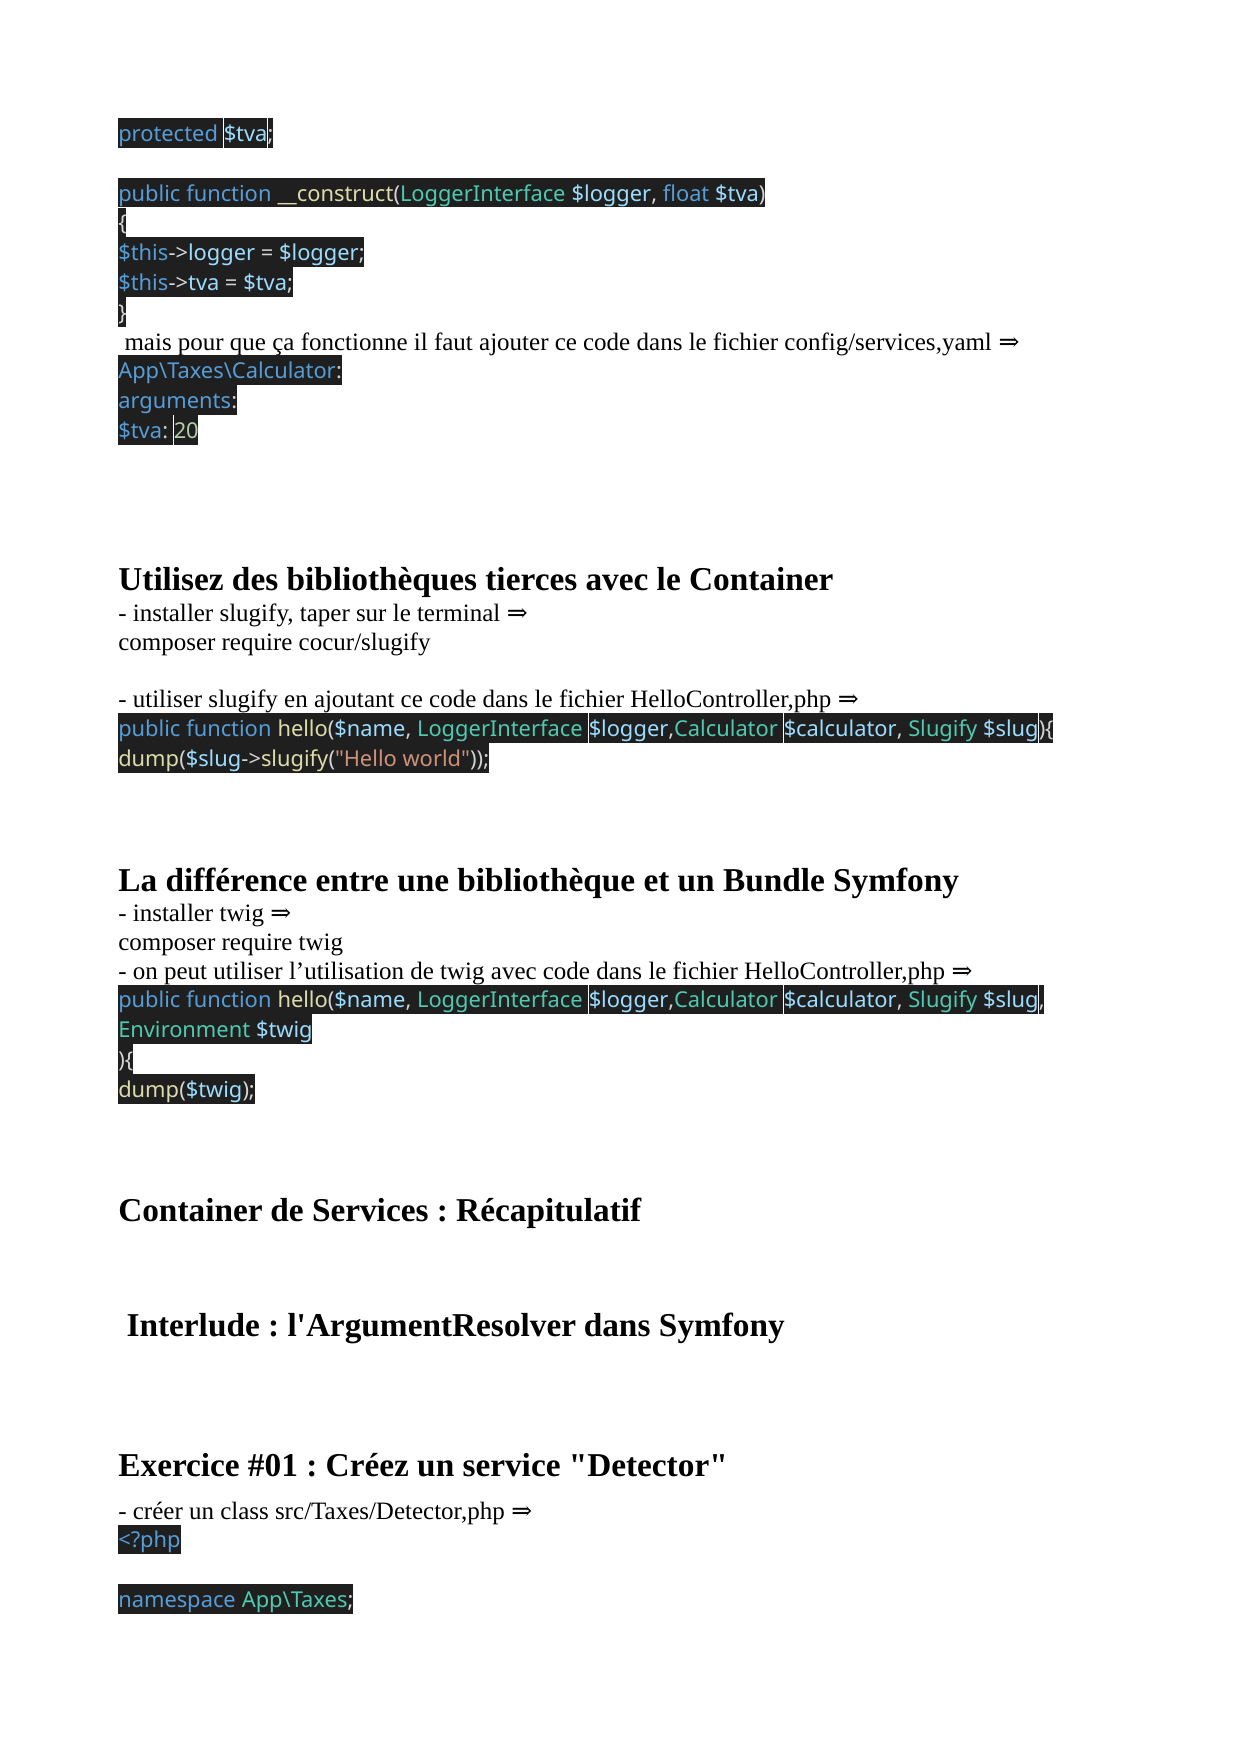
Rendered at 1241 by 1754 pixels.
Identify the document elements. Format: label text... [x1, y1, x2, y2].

text <?php [118, 1524, 1122, 1554]
text - on peut utiliser l’utilisation de twig avec code dans le fichier HelloController,php ⇒ public function hello($name, LoggerInterface $logger,Calculator $calculator, Slugify $slug, [118, 956, 1122, 1014]
text ){ [118, 1044, 1122, 1074]
text - installer twig ⇒ [118, 898, 1122, 927]
subtitle Exercice #01 : Créez un service "Detector" [118, 1445, 1122, 1483]
text composer require twig [118, 927, 1122, 956]
text La différence entre une bibliothèque et un Bundle Symfony [118, 860, 1122, 898]
text Interlude : l'ArgumentResolver dans Symfony [118, 1305, 1122, 1343]
text } [118, 297, 1122, 327]
text composer require cocur/slugify [118, 627, 1122, 656]
text protected $tva; [118, 118, 1122, 148]
text mais pour que ça fonctionne il faut ajouter ce code dans le fichier config/services,yaml ⇒ [118, 327, 1122, 355]
text arguments: [118, 385, 1122, 415]
text - utiliser slugify en ajoutant ce code dans le fichier HelloController,php ⇒ [118, 684, 1122, 713]
text namespace App\Taxes; [118, 1584, 1122, 1614]
text dump($slug->slugify("Hello world")); [118, 743, 1122, 773]
text { [118, 207, 1122, 237]
text Utilisez des bibliothèques tierces avec le Container [118, 560, 1122, 598]
text public function hello($name, LoggerInterface $logger,Calculator $calculator, Slugify $slug){ [118, 713, 1122, 743]
text App\Taxes\Calculator: [118, 355, 1122, 385]
text public function __construct(LoggerInterface $logger, float $tva) [118, 178, 1122, 207]
text dump($twig); [118, 1074, 1122, 1104]
text Container de Services : Récapitulatif [118, 1190, 1122, 1228]
text - installer slugify, taper sur le terminal ⇒ [118, 598, 1122, 627]
text - créer un class src/Taxes/Detector,php ⇒ [118, 1496, 1122, 1524]
text $this->logger = $logger; [118, 237, 1122, 267]
text $tva: 20 [118, 415, 1122, 445]
text $this->tva = $tva; [118, 267, 1122, 297]
text Environment $twig [118, 1014, 1122, 1044]
